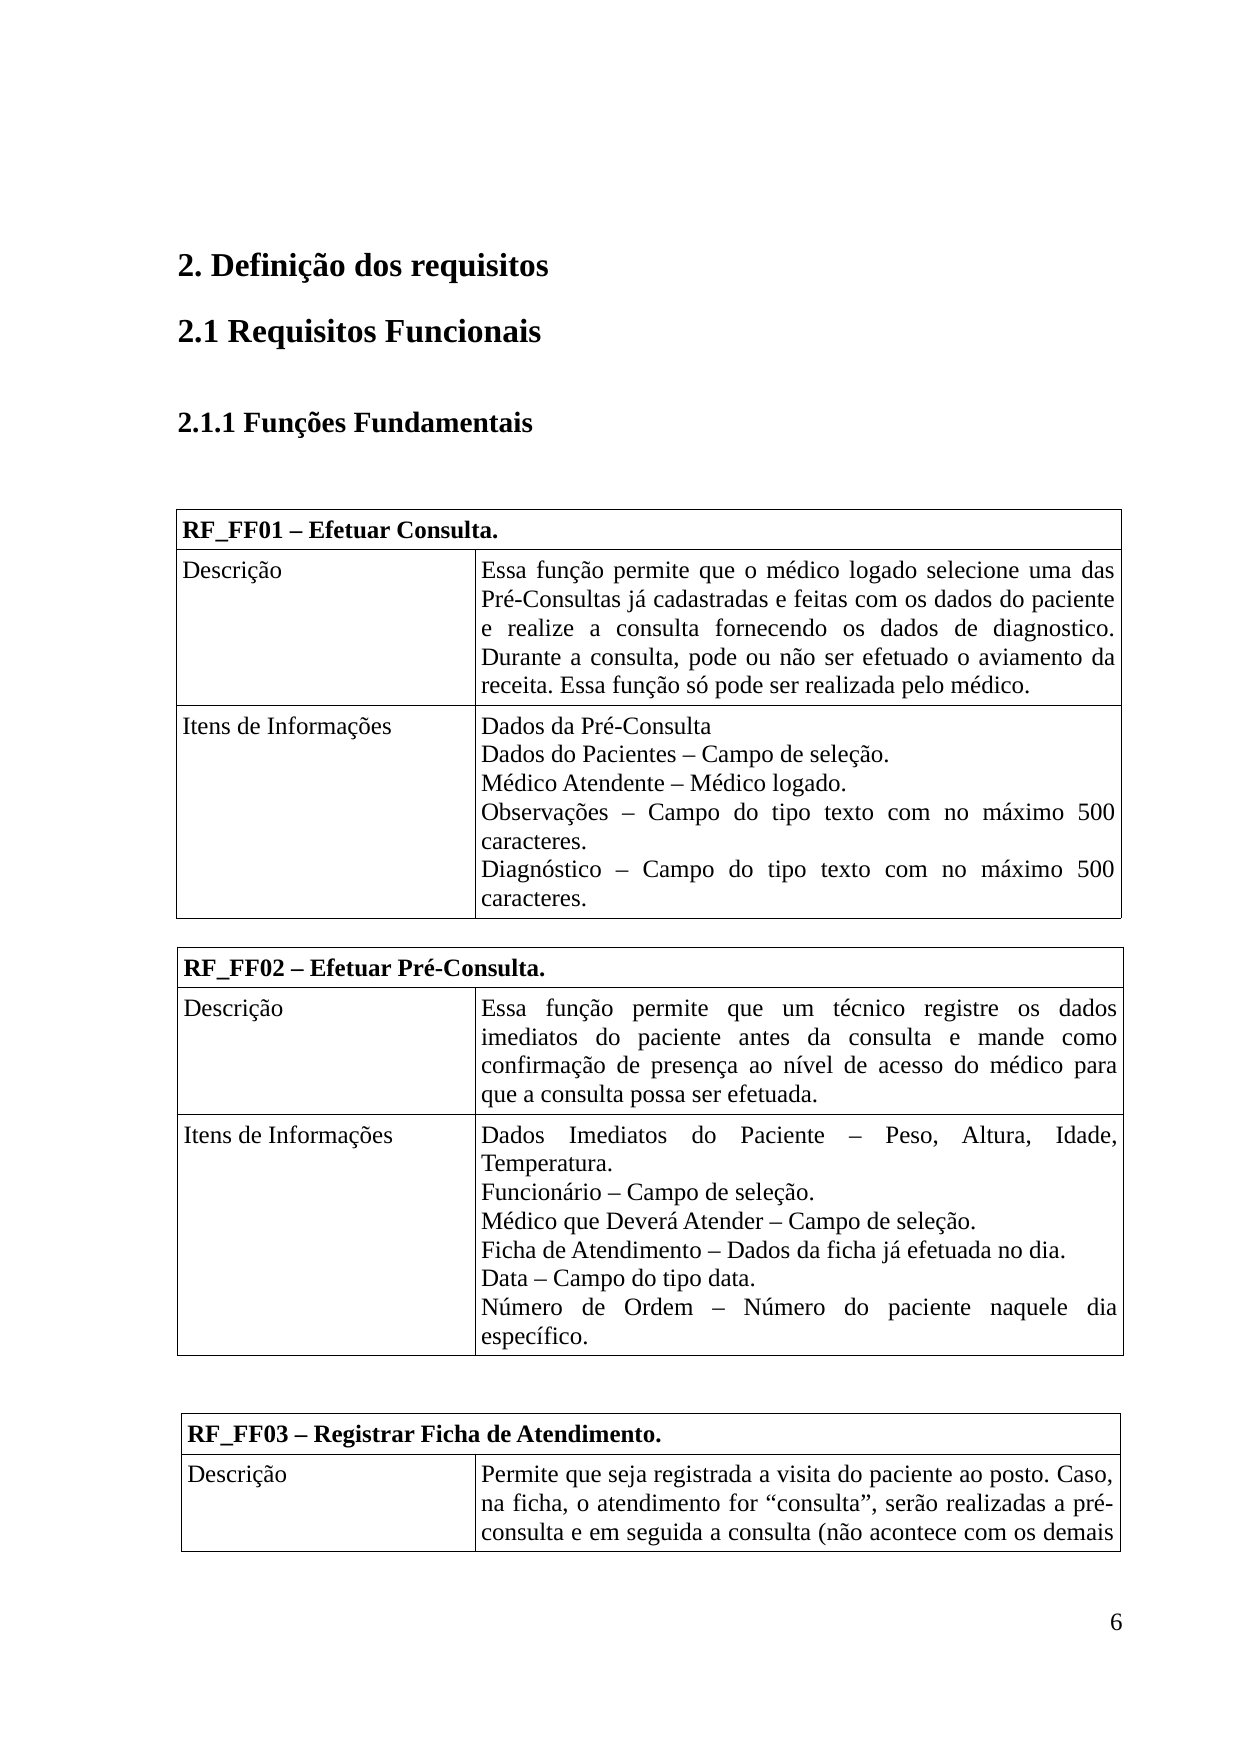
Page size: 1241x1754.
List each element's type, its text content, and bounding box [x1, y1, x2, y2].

table_cell Descrição [177, 550, 475, 705]
table_cell Dados Imediatos do Paciente – Peso, Altura, Idade, Temperatura. Funcionário – Campo de seleção. Médico que Deverá Atender – Campo de seleção. Ficha de Atendimento – Dados da ficha já efetuada no dia. Data – Campo do tipo data. Número de Ordem – Número do paciente naquele dia específico. [476, 1115, 1123, 1355]
table_cell Descrição [178, 988, 475, 1114]
table_cell Itens de Informações [177, 706, 475, 918]
table_header RF_FF01 – Efetuar Consulta. [177, 510, 1121, 549]
table_cell Descrição [182, 1455, 475, 1551]
subtitle 2.1 Requisitos Funcionais [177, 311, 1122, 349]
table_header RF_FF03 – Registrar Ficha de Atendimento. [182, 1414, 1120, 1453]
table_cell Itens de Informações [178, 1115, 475, 1355]
table_cell Dados da Pré-Consulta Dados do Pacientes – Campo de seleção. Médico Atendente – Médico logado. Observações – Campo do tipo texto com no máximo 500 caracteres. Diagnóstico – Campo do tipo texto com no máximo 500 caracteres. [476, 706, 1121, 918]
table_cell Essa função permite que o médico logado selecione uma das Pré-Consultas já cadastradas e feitas com os dados do paciente e realize a consulta fornecendo os dados de diagnostico. Durante a consulta, pode ou não ser efetuado o aviamento da receita. Essa função só pode ser realizada pelo médico. [476, 550, 1121, 705]
subtitle 2.1.1 Funções Fundamentais [177, 405, 1122, 439]
table_header RF_FF02 – Efetuar Pré-Consulta. [178, 948, 1123, 987]
table_cell Essa função permite que um técnico registre os dados imediatos do paciente antes da consulta e mande como confirmação de presença ao nível de acesso do médico para que a consulta possa ser efetuada. [476, 988, 1123, 1114]
subtitle 2. Definição dos requisitos [177, 245, 1122, 284]
table_cell Permite que seja registrada a visita do paciente ao posto. Caso, na ficha, o atendimento for “consulta”, serão realizadas a pré-consulta e em seguida a consulta (não acontece com os demais [476, 1455, 1120, 1551]
